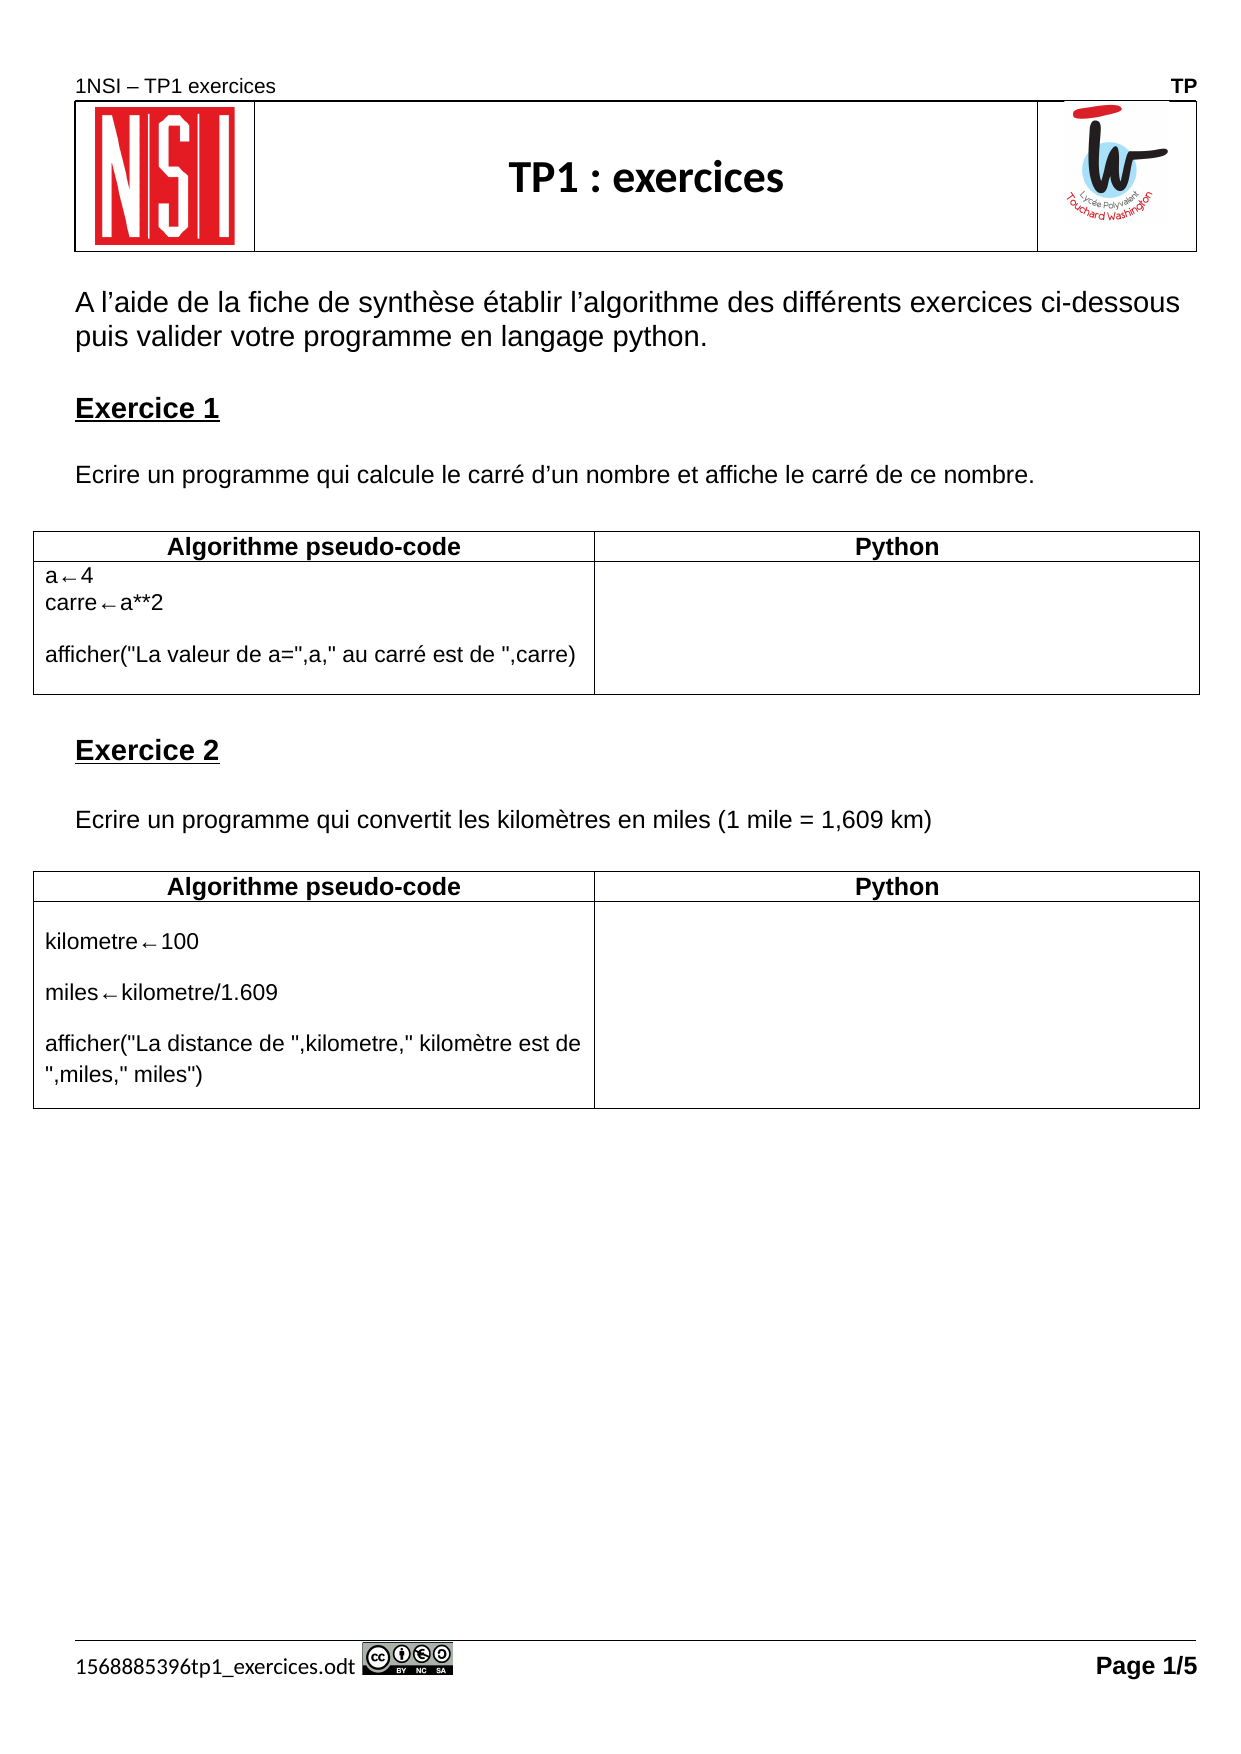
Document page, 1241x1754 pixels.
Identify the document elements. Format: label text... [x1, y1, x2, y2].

table_header [1038, 102, 1196, 251]
table_header Python [595, 532, 1199, 561]
table_cell [595, 562, 1199, 694]
text Exercice 1 [75, 391, 1196, 424]
text Ecrire un programme qui convertit les kilomètres en miles (1 mile = 1,609 km) [75, 805, 1196, 834]
text Ecrire un programme qui calcule le carré d’un nombre et affiche le carré de ce nombre. [75, 460, 1196, 488]
picture [1064, 101, 1170, 223]
table_header Algorithme pseudo-code [34, 532, 594, 561]
text A l’aide de la fiche de synthèse établir l’algorithme des différents exercices ci-dessous puis valider votre programme en langage python. [75, 285, 1196, 352]
table_cell a←4 carre←a**2 afficher("La valeur de a=",a," au carré est de ",carre) [34, 562, 594, 694]
text Exercice 2 [75, 733, 1196, 767]
table_cell [595, 902, 1199, 1108]
table_header Algorithme pseudo-code [34, 872, 594, 901]
table_cell kilometre←100 miles←kilometre/1.609 afficher("La distance de ",kilometre," kilomètre est de ",miles," miles") [34, 902, 594, 1108]
picture [362, 1642, 453, 1675]
table_header Python [595, 872, 1199, 901]
table_header TP1 : exercices [255, 102, 1037, 251]
table_header [76, 102, 254, 251]
